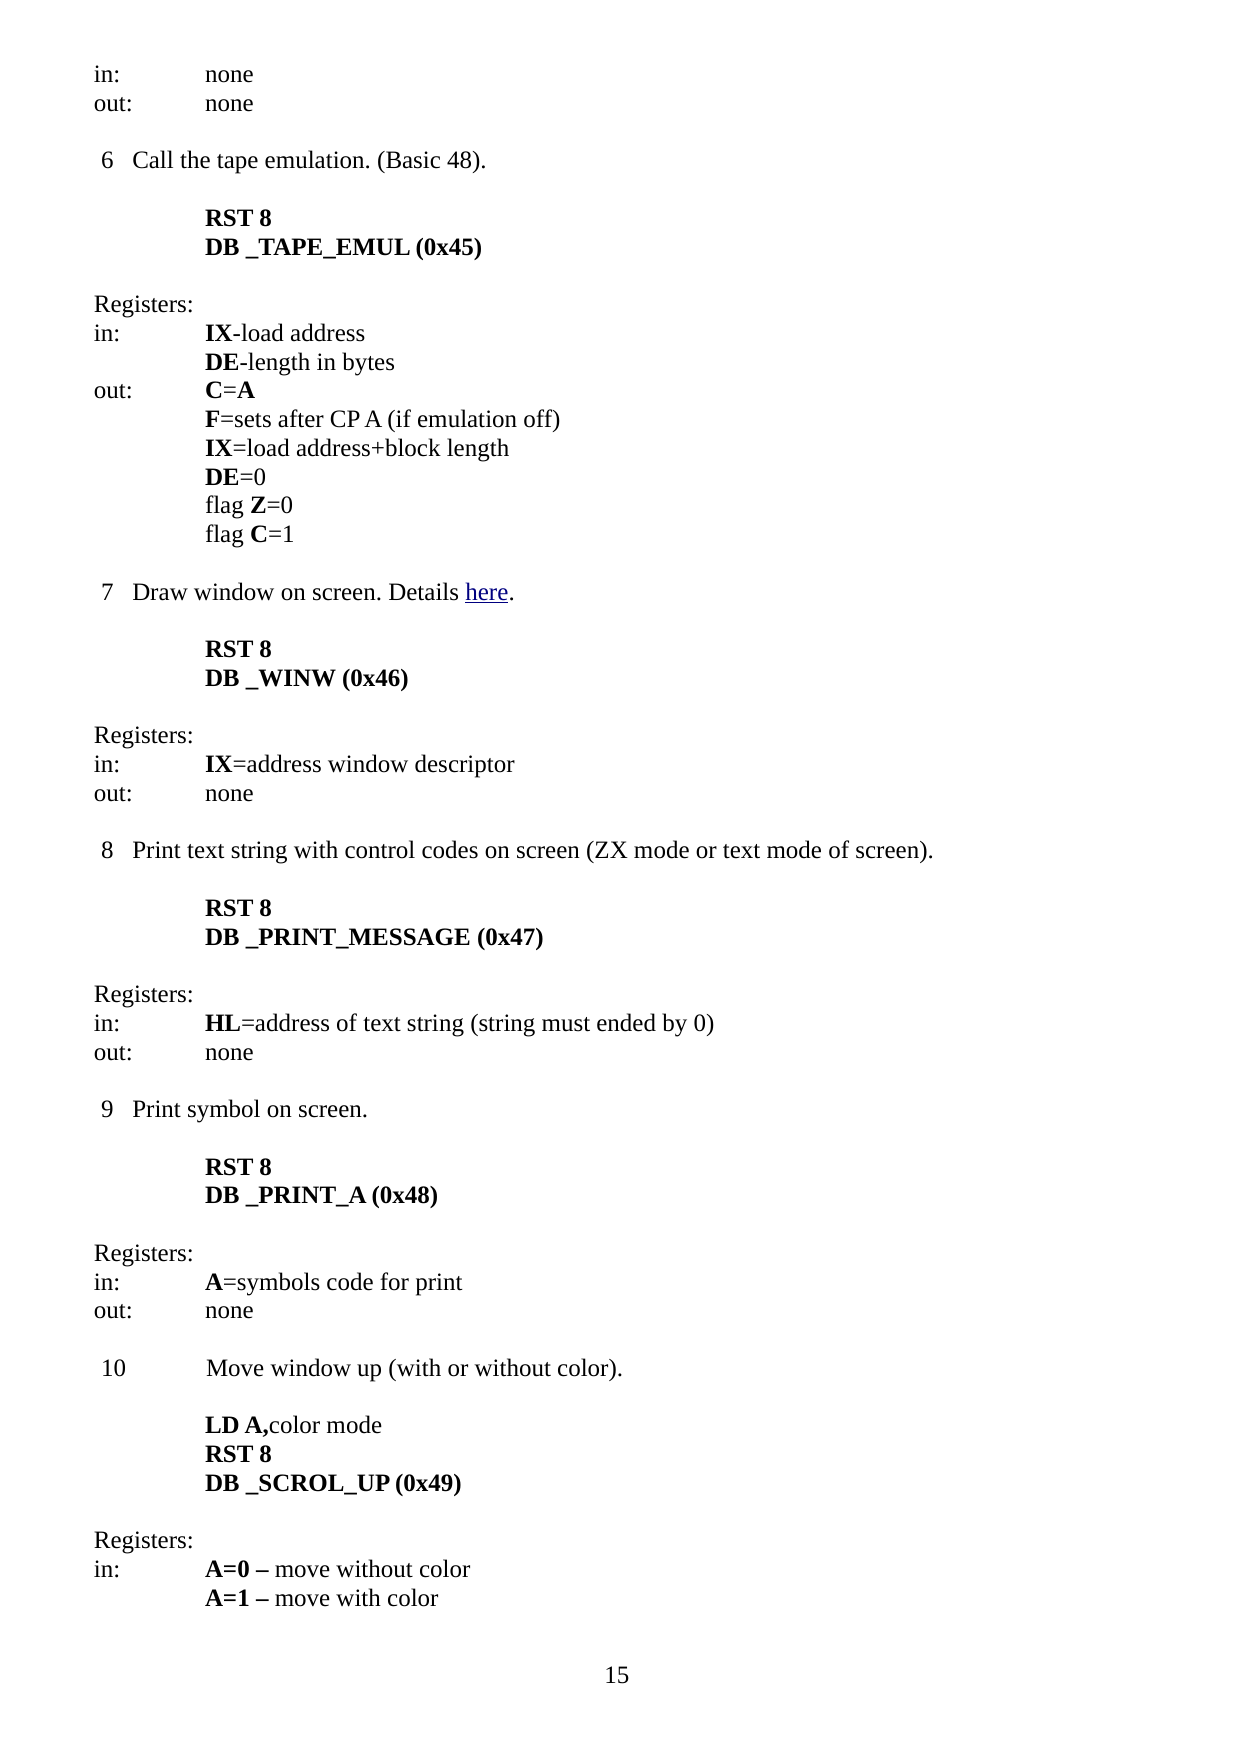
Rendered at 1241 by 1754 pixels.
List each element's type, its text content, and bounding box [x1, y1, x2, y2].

text DB _PRINT_MESSAGE (0x47) [57, 922, 1176, 951]
text flag C=1 [57, 519, 1176, 548]
text out: none [57, 1296, 1176, 1324]
text out: C=A [57, 376, 1176, 404]
text out: none [57, 1037, 1176, 1066]
text in: HL=address of text string (string must ended by 0) [57, 1008, 1176, 1037]
text Registers: [57, 721, 1176, 749]
text RST 8 [57, 203, 1176, 232]
text DB _PRINT_A (0x48) [57, 1181, 1176, 1209]
text LD A,color mode [57, 1411, 1176, 1439]
text in: A=symbols code for print [57, 1267, 1176, 1296]
text in: IX=address window descriptor [57, 749, 1176, 778]
text F=sets after CP A (if emulation off) [57, 404, 1176, 433]
text IX=load address+block length [57, 433, 1176, 462]
text DB _TAPE_EMUL (0x45) [57, 232, 1176, 261]
list Call the tape emulation. (Basic 48). [94, 146, 1176, 174]
text Registers: [57, 1526, 1176, 1554]
text A=1 – move with color [57, 1583, 1176, 1612]
text DB _WINW (0x46) [57, 663, 1176, 692]
text RST 8 [57, 1152, 1176, 1181]
text Registers: [57, 1238, 1176, 1267]
text DB _SCROL_UP (0x49) [57, 1468, 1176, 1497]
text RST 8 [57, 1439, 1176, 1468]
list Draw window on screen. Details here. [94, 577, 1176, 606]
text in: none [57, 59, 1176, 88]
list Move window up (with or without color). [94, 1353, 1176, 1382]
text flag Z=0 [57, 491, 1176, 519]
text Registers: [57, 289, 1176, 318]
text Registers: [57, 979, 1176, 1008]
text in: IX-load address [57, 318, 1176, 347]
text out: none [57, 778, 1176, 807]
text DE-length in bytes [57, 347, 1176, 376]
text RST 8 [57, 634, 1176, 663]
text in: A=0 – move without color [57, 1554, 1176, 1583]
list Print text string with control codes on screen (ZX mode or text mode of screen). [94, 836, 1176, 864]
text DE=0 [57, 462, 1176, 491]
list Print symbol on screen. [94, 1094, 1176, 1123]
text out: none [57, 88, 1176, 117]
text RST 8 [57, 893, 1176, 922]
